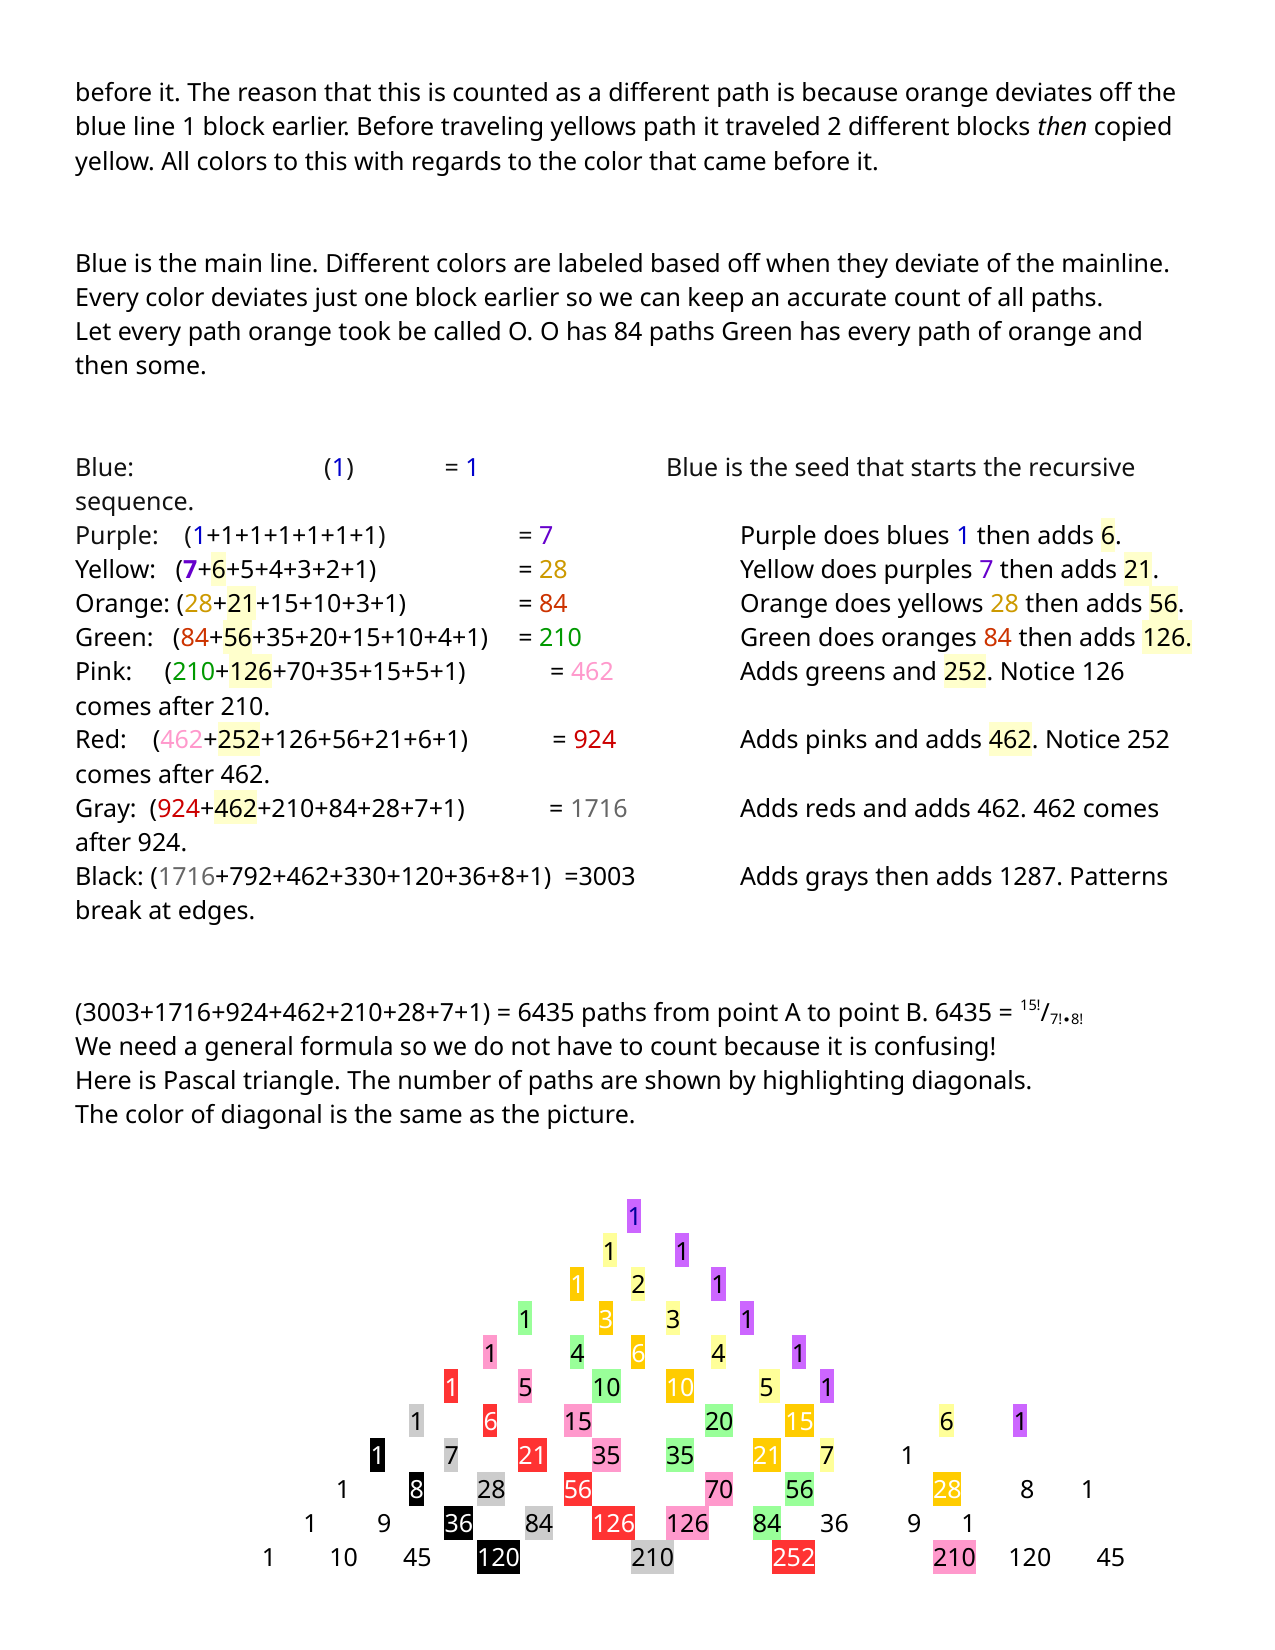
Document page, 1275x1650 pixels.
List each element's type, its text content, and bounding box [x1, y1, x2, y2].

text Purple: (1+1+1+1+1+1+1) = 7 Purple does blues 1 then adds 6. [75, 518, 1200, 552]
text We need a general formula so we do not have to count because it is confusing! [75, 1029, 1200, 1063]
text 1 1 [75, 1233, 1200, 1267]
text 1 4 6 4 1 [75, 1335, 1200, 1369]
text Blue is the main line. Different colors are labeled based off when they deviate of the mainline. [75, 245, 1200, 279]
text 1 5 10 10 5 1 [75, 1369, 1200, 1403]
text 1 9 36 84 126 126 84 36 9 1 [75, 1506, 1200, 1540]
text Yellow: (7+6+5+4+3+2+1) = 28 Yellow does purples 7 then adds 21. [75, 552, 1200, 586]
text Blue: (1) = 1 Blue is the seed that starts the recursive sequence. [75, 450, 1200, 518]
text The color of diagonal is the same as the picture. [75, 1097, 1200, 1131]
text Green: (84+56+35+20+15+10+4+1) = 210 Green does oranges 84 then adds 126. [75, 620, 1200, 654]
text Every color deviates just one block earlier so we can keep an accurate count of all paths. [75, 279, 1200, 313]
text Black: (1716+792+462+330+120+36+8+1) =3003 Adds grays then adds 1287. Patterns break at edges. [75, 858, 1200, 927]
text Red: (462+252+126+56+21+6+1) = 924 Adds pinks and adds 462. Notice 252 comes after 462. [75, 722, 1200, 790]
text 1 10 45 120 210 252 210 120 45 [75, 1540, 1200, 1574]
text 1 8 28 56 70 56 28 8 1 [75, 1472, 1200, 1506]
text 1 [75, 1199, 1200, 1233]
text 1 6 15 20 15 6 1 [75, 1403, 1200, 1437]
text Orange: (28+21+15+10+3+1) = 84 Orange does yellows 28 then adds 56. [75, 586, 1200, 620]
text Gray: (924+462+210+84+28+7+1) = 1716 Adds reds and adds 462. 462 comes after 924. [75, 790, 1200, 858]
text 1 2 1 [75, 1267, 1200, 1301]
text 1 7 21 35 35 21 7 1 [75, 1437, 1200, 1472]
text Let every path orange took be called O. O has 84 paths Green has every path of orange and then some. [75, 313, 1200, 382]
text Here is Pascal triangle. The number of paths are shown by highlighting diagonals. [75, 1063, 1200, 1097]
text (3003+1716+924+462+210+28+7+1) = 6435 paths from point A to point B. 6435 = 15!/7!∙8! [75, 995, 1200, 1029]
text 1 3 3 1 [75, 1301, 1200, 1335]
text before it. The reason that this is counted as a different path is because orange deviates off the blue line 1 block earlier. Before traveling yellows path it traveled 2 different blocks then copied yellow. All colors to this with regards to the color that came before it. [75, 75, 1200, 177]
text Pink: (210+126+70+35+15+5+1) = 462 Adds greens and 252. Notice 126 comes after 210. [75, 654, 1200, 722]
